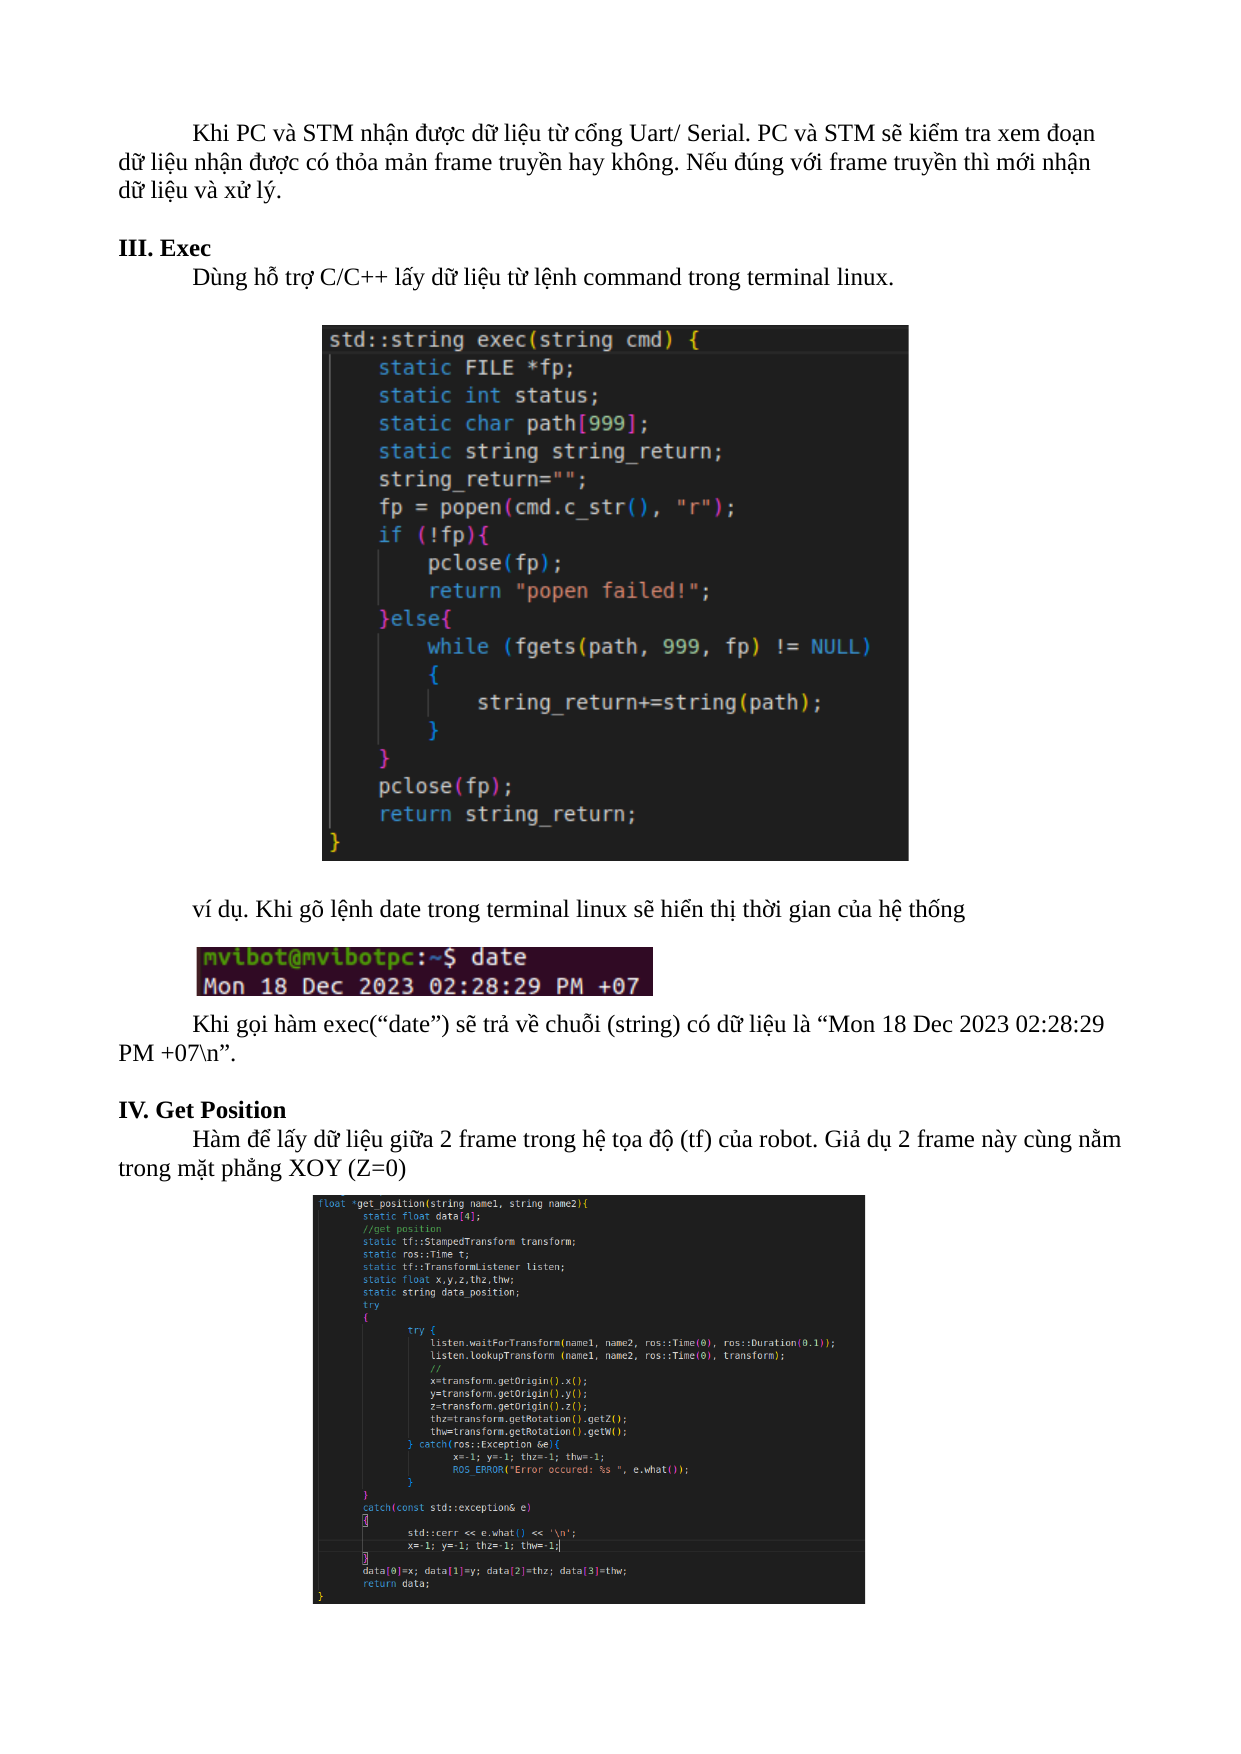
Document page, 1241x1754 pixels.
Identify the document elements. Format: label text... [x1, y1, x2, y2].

picture [322, 325, 909, 861]
text Hàm để lấy dữ liệu giữa 2 frame trong hệ tọa độ (tf) của robot. Giả dụ 2 frame này cùng nằm trong mặt phẳng XOY (Z=0) [118, 1124, 1122, 1182]
picture [196, 947, 653, 996]
text Khi gọi hàm exec(“date”) sẽ trả về chuỗi (string) có dữ liệu là “Mon 18 Dec 2023 02:28:29 PM +07\n”. [118, 1009, 1122, 1067]
text ví dụ. Khi gõ lệnh date trong terminal linux sẽ hiển thị thời gian của hệ thống [118, 894, 1122, 923]
text III. Exec [118, 233, 1122, 262]
text IV. Get Position [118, 1096, 1122, 1124]
text Dùng hỗ trợ C/C++ lấy dữ liệu từ lệnh command trong terminal linux. [118, 262, 1122, 291]
picture [312, 1195, 866, 1604]
text Khi PC và STM nhận được dữ liệu từ cổng Uart/ Serial. PC và STM sẽ kiểm tra xem đoạn dữ liệu nhận được có thỏa mản frame truyền hay không. Nếu đúng với frame truyền thì mới nhận dữ liệu và xử lý. [118, 118, 1122, 204]
